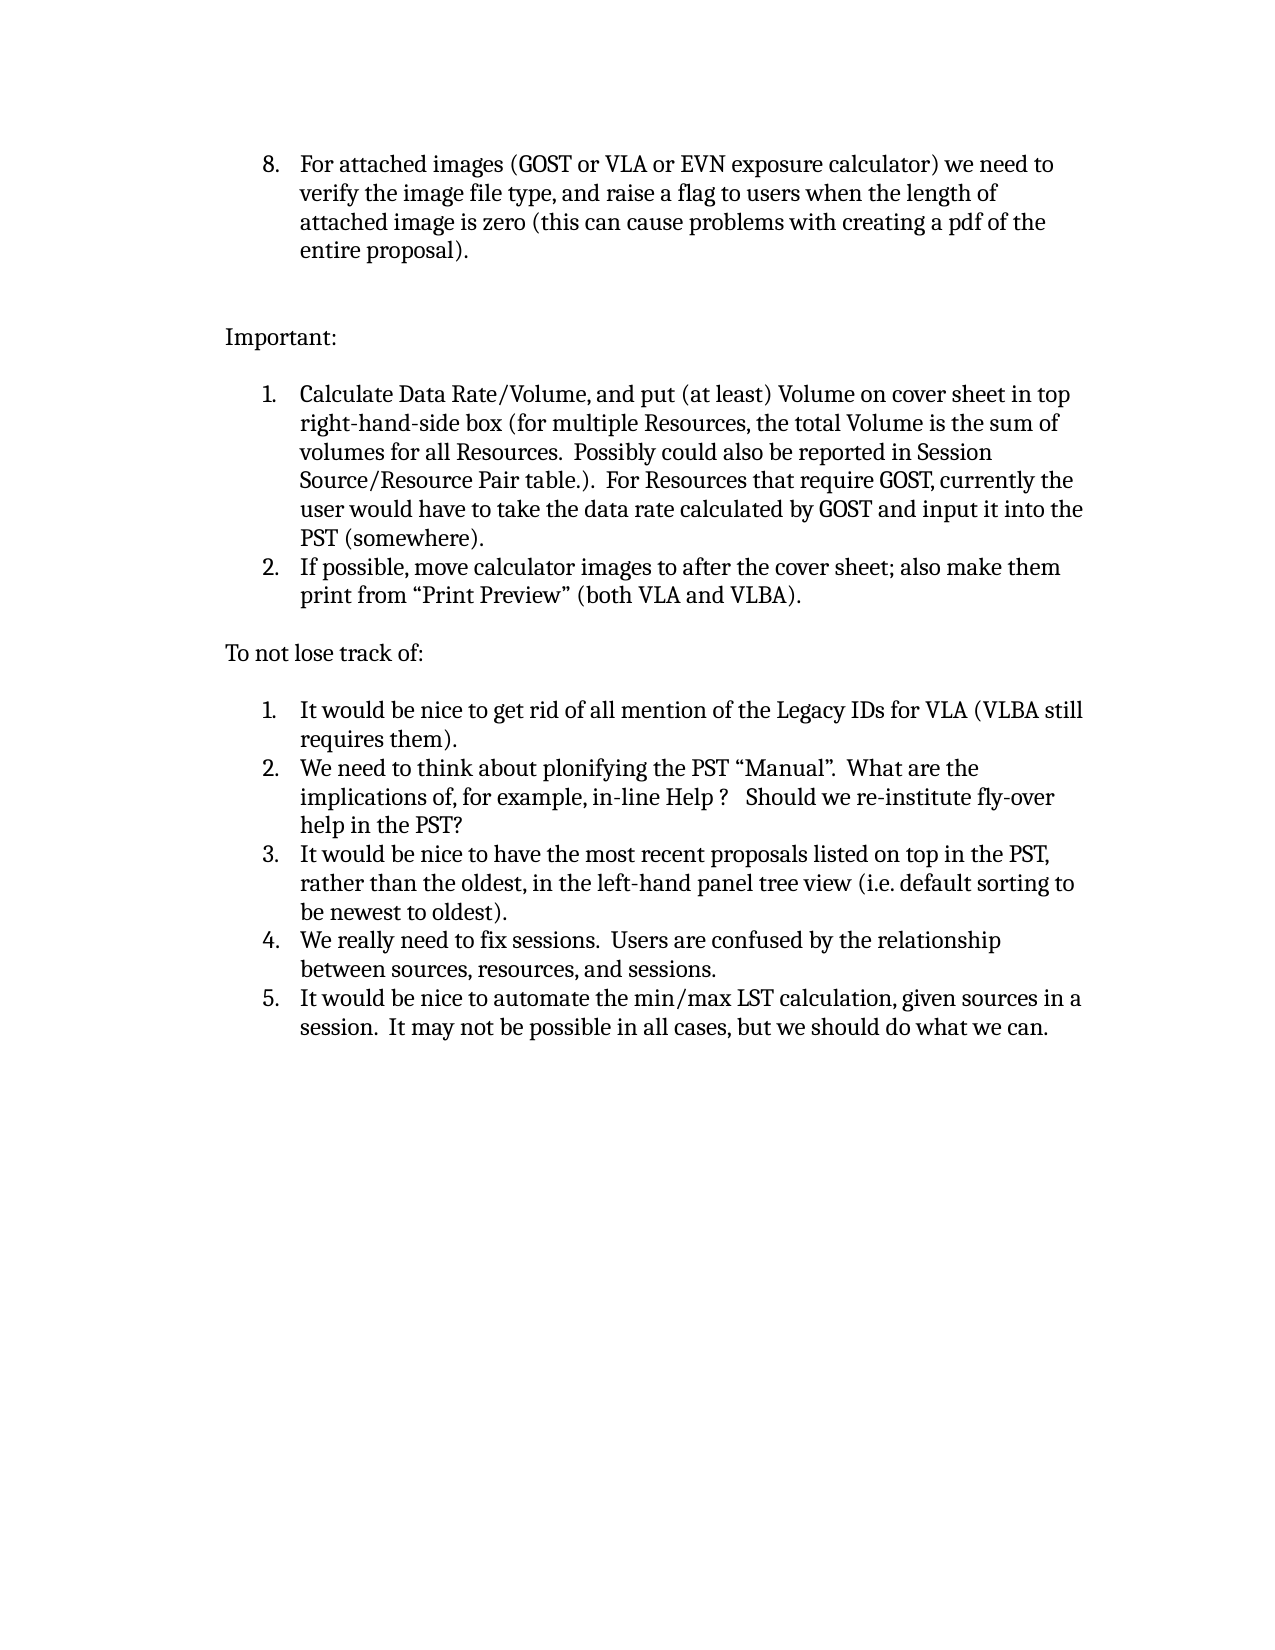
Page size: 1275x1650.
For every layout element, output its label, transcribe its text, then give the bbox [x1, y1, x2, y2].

list We really need to fix sessions. Users are confused by the relationship between sources, resources, and sessions. [262, 926, 1087, 984]
text To not lose track of: [225, 639, 1087, 667]
list For attached images (GOST or VLA or EVN exposure calculator) we need to verify the image file type, and raise a flag to users when the length of attached image is zero (this can cause problems with creating a pdf of the entire proposal). [262, 150, 1087, 265]
list It would be nice to get rid of all mention of the Legacy IDs for VLA (VLBA still requires them). [262, 696, 1087, 754]
list We need to think about plonifying the PST “Manual”. What are the implications of, for example, in-line Help ? Should we re-institute fly-over help in the PST? [262, 754, 1087, 840]
list It would be nice to automate the min/max LST calculation, given sources in a session. It may not be possible in all cases, but we should do what we can. [262, 984, 1087, 1041]
text Important: [225, 322, 1087, 351]
list If possible, move calculator images to after the cover sheet; also make them print from “Print Preview” (both VLA and VLBA). [262, 552, 1087, 610]
list Calculate Data Rate/Volume, and put (at least) Volume on cover sheet in top right-hand-side box (for multiple Resources, the total Volume is the sum of volumes for all Resources. Possibly could also be reported in Session Source/Resource Pair table.). For Resources that require GOST, currently the user would have to take the data rate calculated by GOST and input it into the PST (somewhere). [262, 380, 1087, 552]
list It would be nice to have the most recent proposals listed on top in the PST, rather than the oldest, in the left-hand panel tree view (i.e. default sorting to be newest to oldest). [262, 840, 1087, 926]
